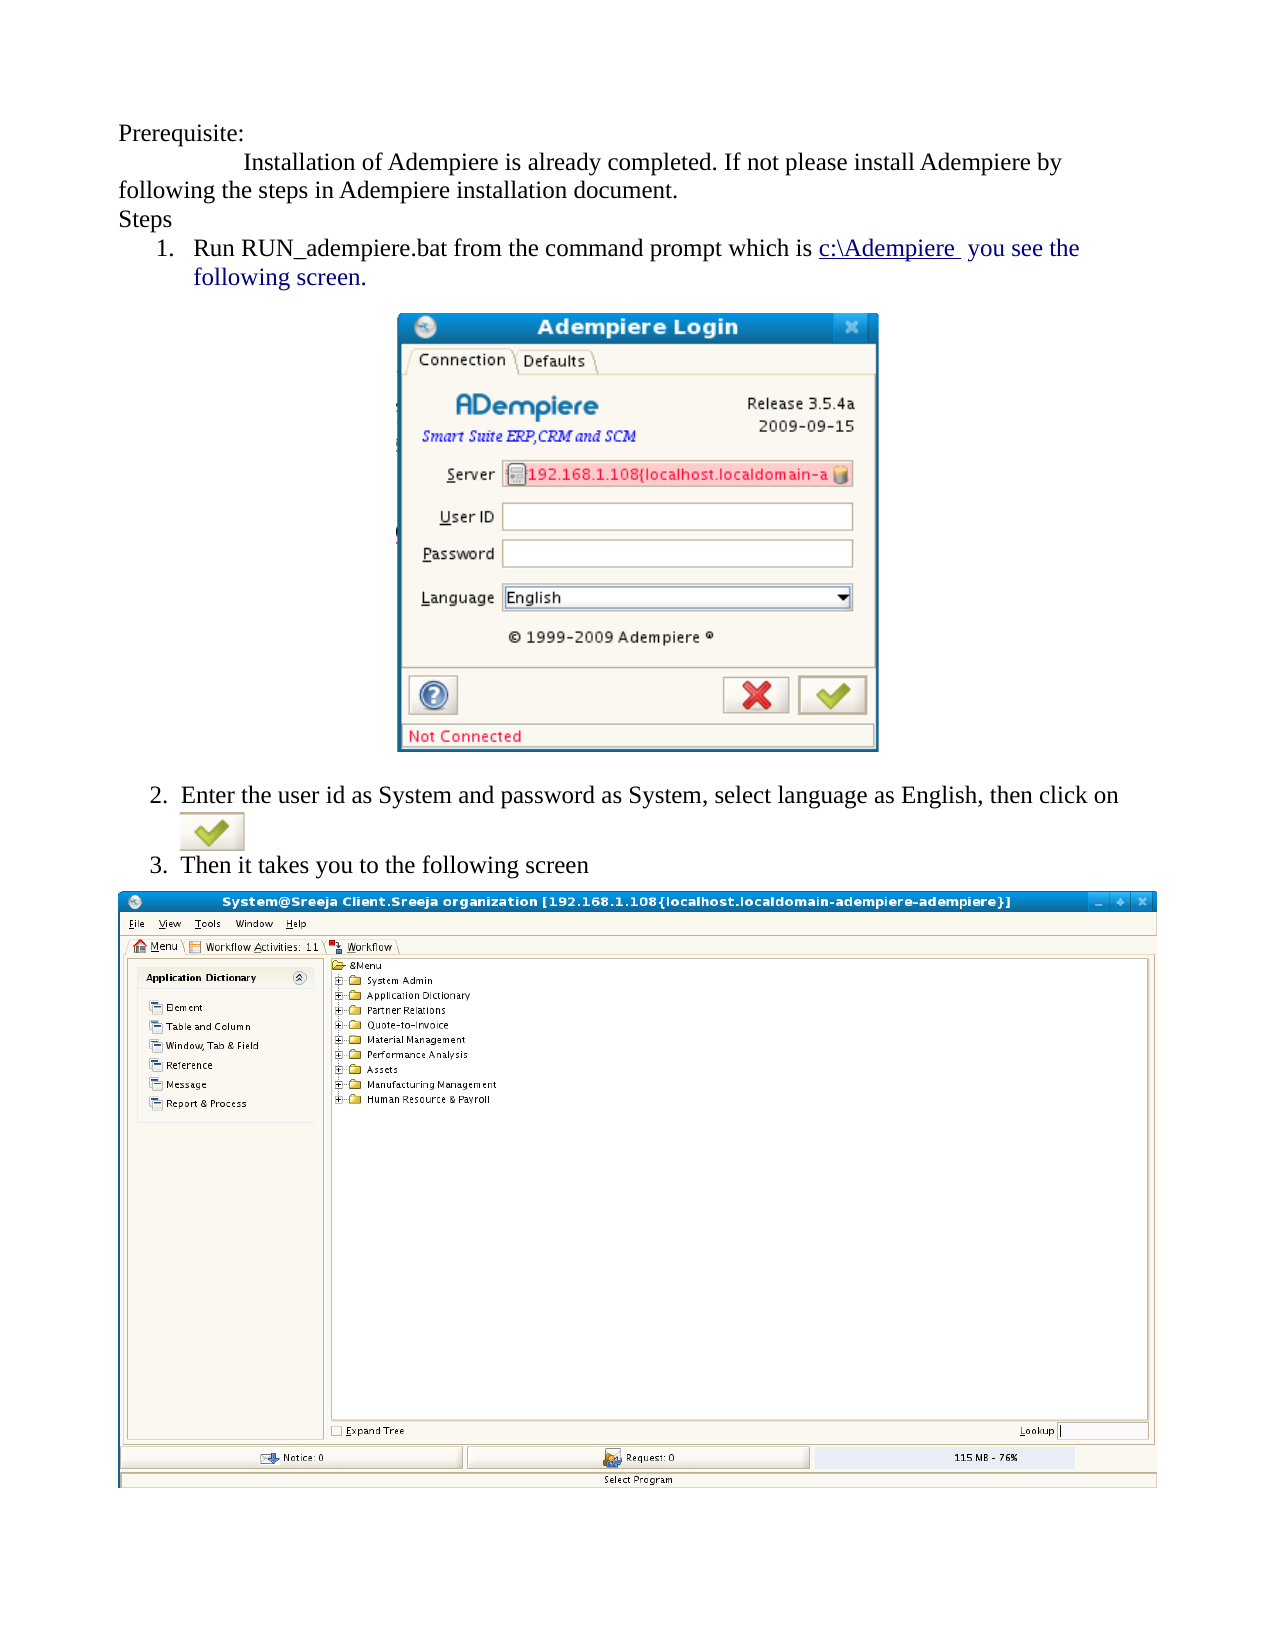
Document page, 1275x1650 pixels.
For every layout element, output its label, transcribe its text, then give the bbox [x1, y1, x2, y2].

picture [835, 313, 868, 333]
picture [1089, 891, 1130, 905]
text Steps [118, 204, 1157, 233]
picture [118, 896, 1157, 1488]
list Run RUN_adempiere.bat from the command prompt which is c:\Adempiere you see the following screen. [156, 233, 1157, 291]
text Prerequisite: [118, 118, 1157, 147]
picture [179, 812, 245, 851]
picture [1132, 891, 1152, 904]
text 3. Then it takes you to the following screen [118, 809, 1157, 879]
picture [396, 313, 879, 752]
text Installation of Adempiere is already completed. If not please install Adempiere by following the steps in Adempiere installation document. [118, 147, 1157, 204]
text 2. Enter the user id as System and password as System, select language as English, then click on [118, 781, 1157, 809]
